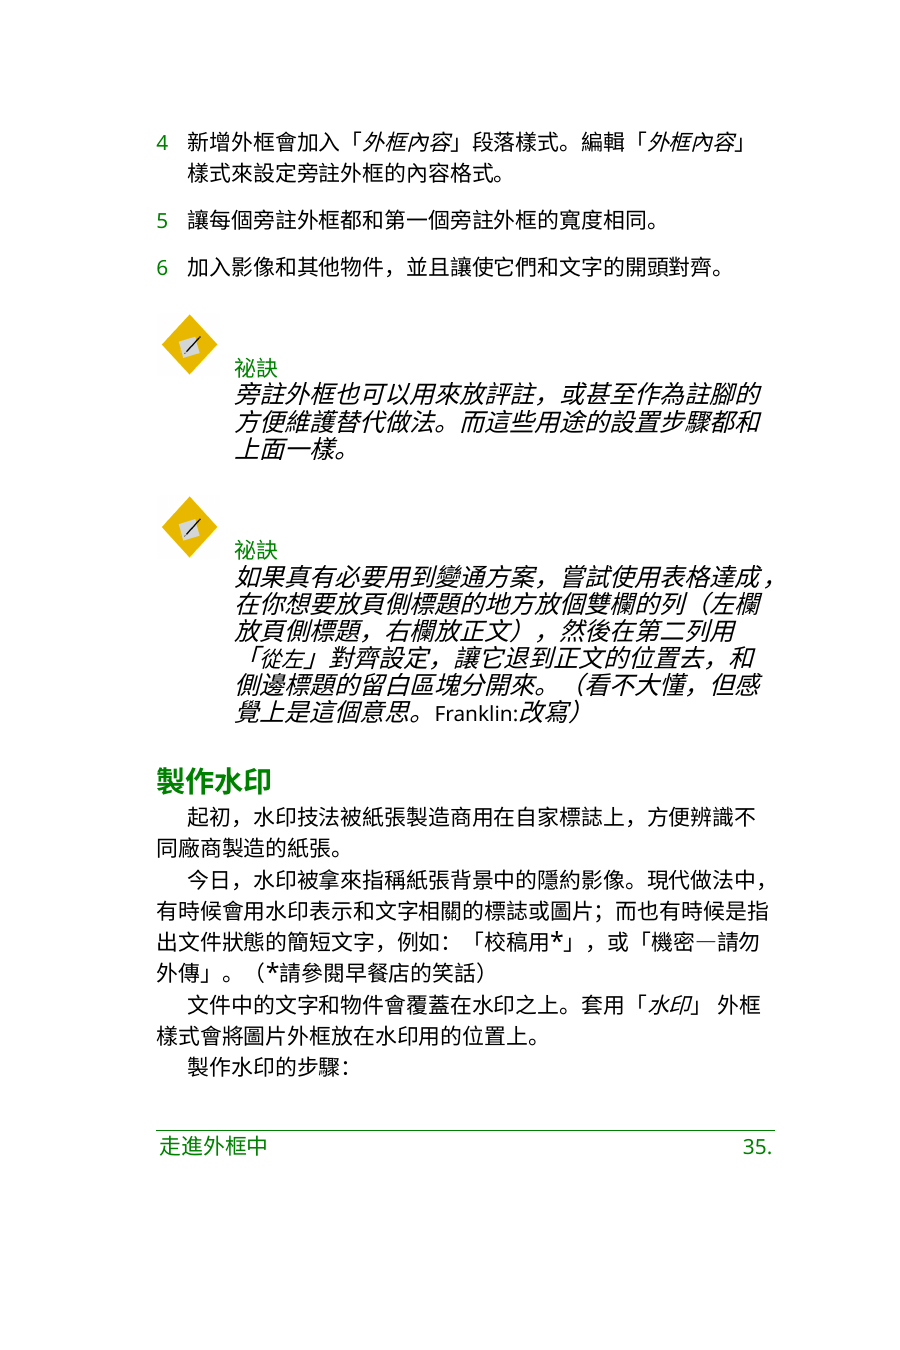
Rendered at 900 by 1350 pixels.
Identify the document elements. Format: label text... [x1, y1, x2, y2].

text 製作水印的步驟： [156, 1051, 775, 1082]
picture [157, 313, 220, 376]
text 今日，水印被拿來指稱紙張背景中的隱約影像。現代做法中，有時候會用水印表示和文字相關的標誌或圖片；而也有時候是指出文件狀態的簡短文字，例如：「校稿用*」，或「機密—請勿外傳」。（*請參閱早餐店的笑話） [156, 863, 775, 988]
text 起初，水印技法被紙張製造商用在自家標誌上，方便辨識不同廠商製造的紙張。 [156, 801, 775, 863]
subtitle 製作水印 [156, 758, 775, 801]
text 如果真有必要用到變通方案，嘗試使用表格達成，在你想要放頁側標題的地方放個雙欄的列（左欄放頁側標題，右欄放正文），然後在第二列用「從左」對齊設定，讓它退到正文的位置去，和側邊標題的留白區塊分開來。（看不大懂，但感覺上是這個意思。Franklin:改寫） [234, 564, 775, 727]
list 加入影像和其他物件，並且讓使它們和文字的開頭對齊。 [156, 250, 775, 281]
list 新增外框會加入「外框內容」段落樣式。編輯「外框內容」樣式來設定旁註外框的內容格式。 [156, 125, 775, 187]
picture [157, 495, 220, 559]
list 祕訣 [156, 312, 775, 382]
text 文件中的文字和物件會覆蓋在水印之上。套用「水印」 外框樣式會將圖片外框放在水印用的位置上。 [156, 988, 775, 1051]
list 讓每個旁註外框都和第一個旁註外框的寬度相同。 [156, 203, 775, 234]
list 祕訣 [156, 495, 775, 564]
text 旁註外框也可以用來放評註，或甚至作為註腳的方便維護替代做法。而這些用途的設置步驟都和上面一樣。 [234, 382, 775, 463]
